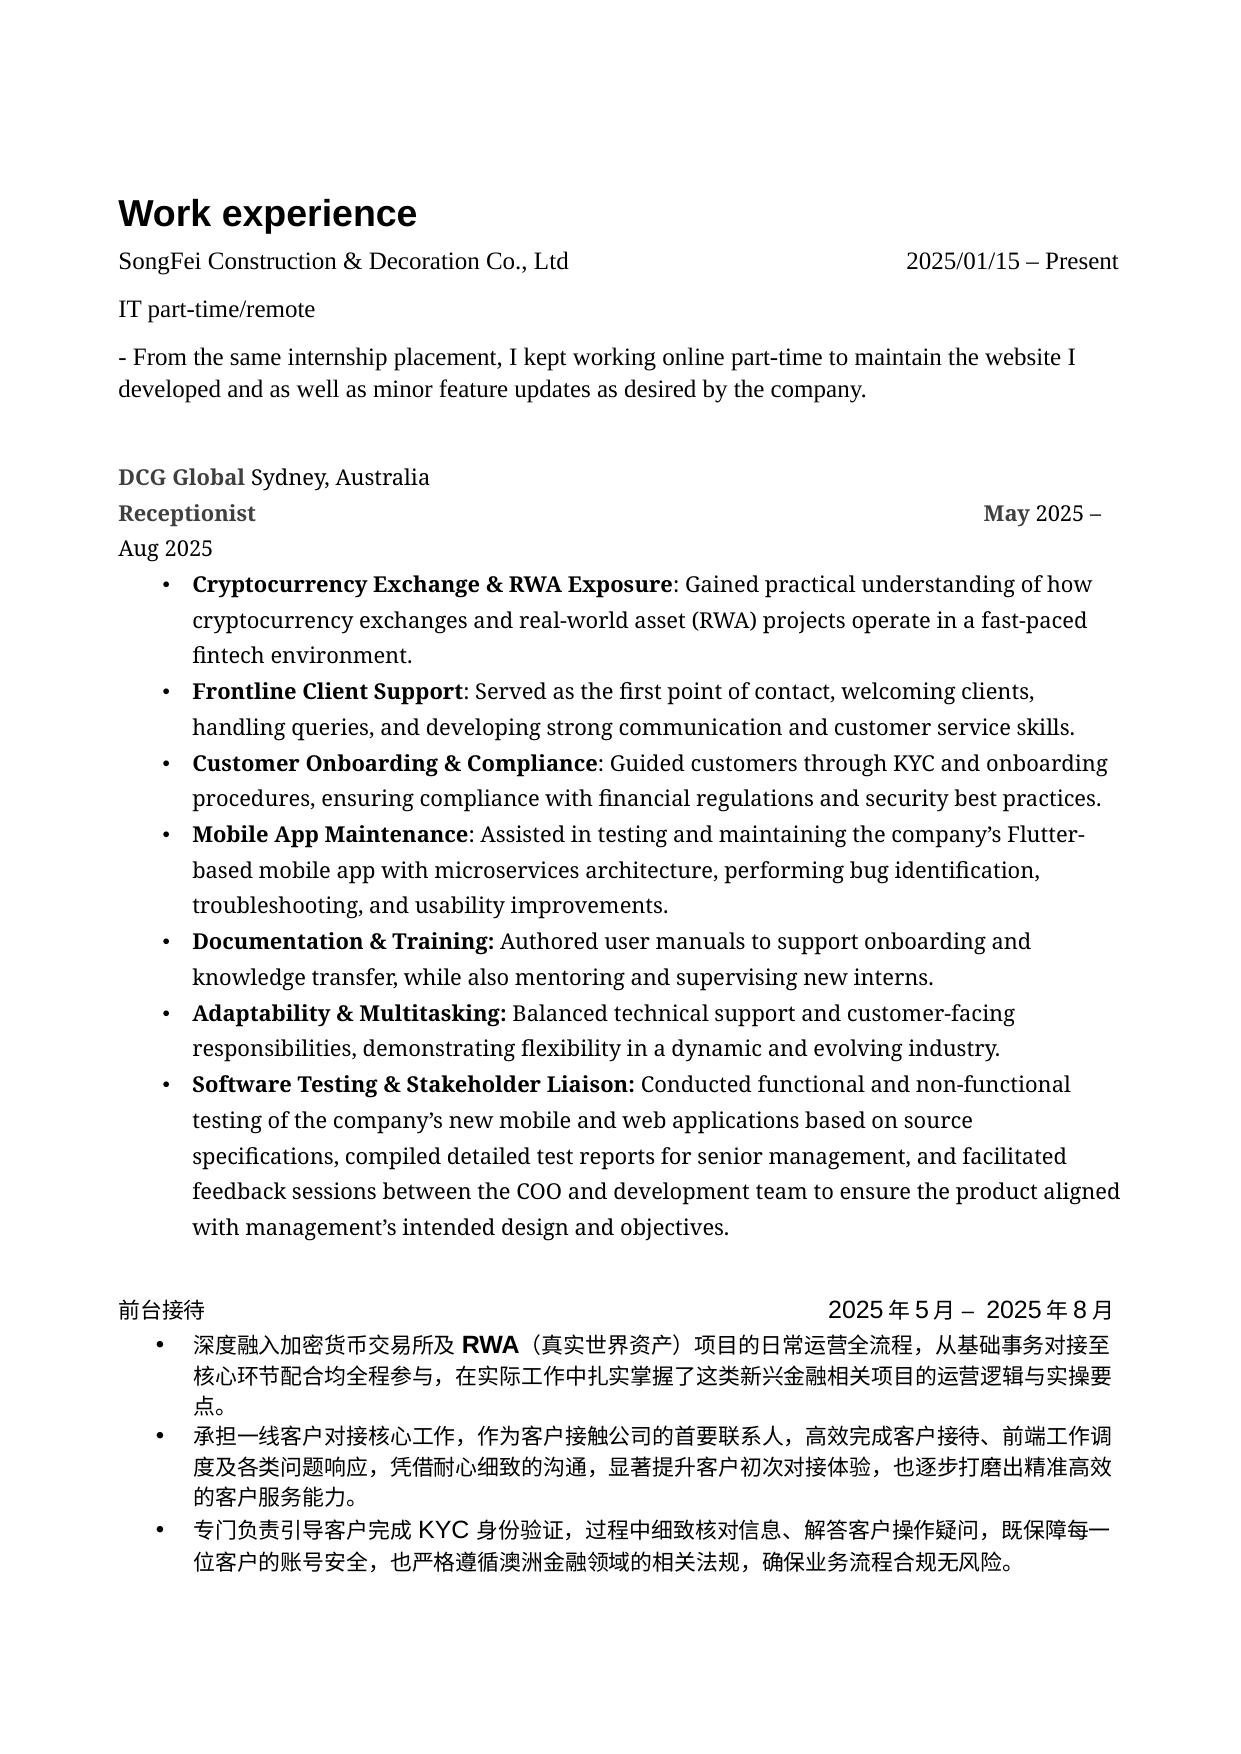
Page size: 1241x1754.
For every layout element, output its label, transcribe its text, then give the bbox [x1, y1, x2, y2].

subtitle Work experience [118, 191, 1122, 234]
text Receptionist May 2025 – Aug 2025 [118, 497, 1122, 563]
list Adaptability & Multitasking: Balanced technical support and customer-facing responsibilities, demonstrating flexibility in a dynamic and evolving industry. [162, 998, 1122, 1063]
text SongFei Construction & Decoration Co., Ltd 2025/01/15 – Present [118, 246, 1122, 275]
list 深度融入加密货币交易所及 RWA（真实世界资产）项目的日常运营全流程，从基础事务对接至核心环节配合均全程参与，在实际工作中扎实掌握了这类新兴金融相关项目的运营逻辑与实操要点。 [156, 1330, 1122, 1419]
list Software Testing & Stakeholder Liaison: Conducted functional and non-functional testing of the company’s new mobile and web applications based on source specifications, compiled detailed test reports for senior management, and facilitated feedback sessions between the COO and development team to ensure the product aligned with management’s intended design and objectives. [162, 1069, 1122, 1242]
list Documentation & Training: Authored user manuals to support onboarding and knowledge transfer, while also mentoring and supervising new interns. [162, 926, 1122, 992]
text - From the same internship placement, I kept working online part-time to maintain the website I developed and as well as minor feature updates as desired by the company. [118, 342, 1122, 403]
text IT part-time/remote [118, 294, 1122, 323]
list 专门负责引导客户完成 KYC 身份验证，过程中细致核对信息、解答客户操作疑问，既保障每一位客户的账号安全，也严格遵循澳洲金融领域的相关法规，确保业务流程合规无风险。 [156, 1516, 1122, 1574]
text 前台接待 2025年5月 – 2025年8月 [118, 1295, 1122, 1324]
list Mobile App Maintenance: Assisted in testing and maintaining the company’s Flutter-based mobile app with microservices architecture, performing bug identification, troubleshooting, and usability improvements. [162, 819, 1122, 920]
list 承担一线客户对接核心工作，作为客户接触公司的首要联系人，高效完成客户接待、前端工作调度及各类问题响应，凭借耐心细致的沟通，显著提升客户初次对接体验，也逐步打磨出精准高效的客户服务能力。 [156, 1424, 1122, 1511]
text DCG Global Sydney, Australia [118, 462, 1122, 492]
list Frontline Client Support: Served as the first point of contact, welcoming clients, handling queries, and developing strong communication and customer service skills. [162, 676, 1122, 742]
list Cryptocurrency Exchange & RWA Exposure: Gained practical understanding of how cryptocurrency exchanges and real-world asset (RWA) projects operate in a fast-paced fintech environment. [162, 569, 1122, 670]
list Customer Onboarding & Compliance: Guided customers through KYC and onboarding procedures, ensuring compliance with financial regulations and security best practices. [162, 748, 1122, 813]
